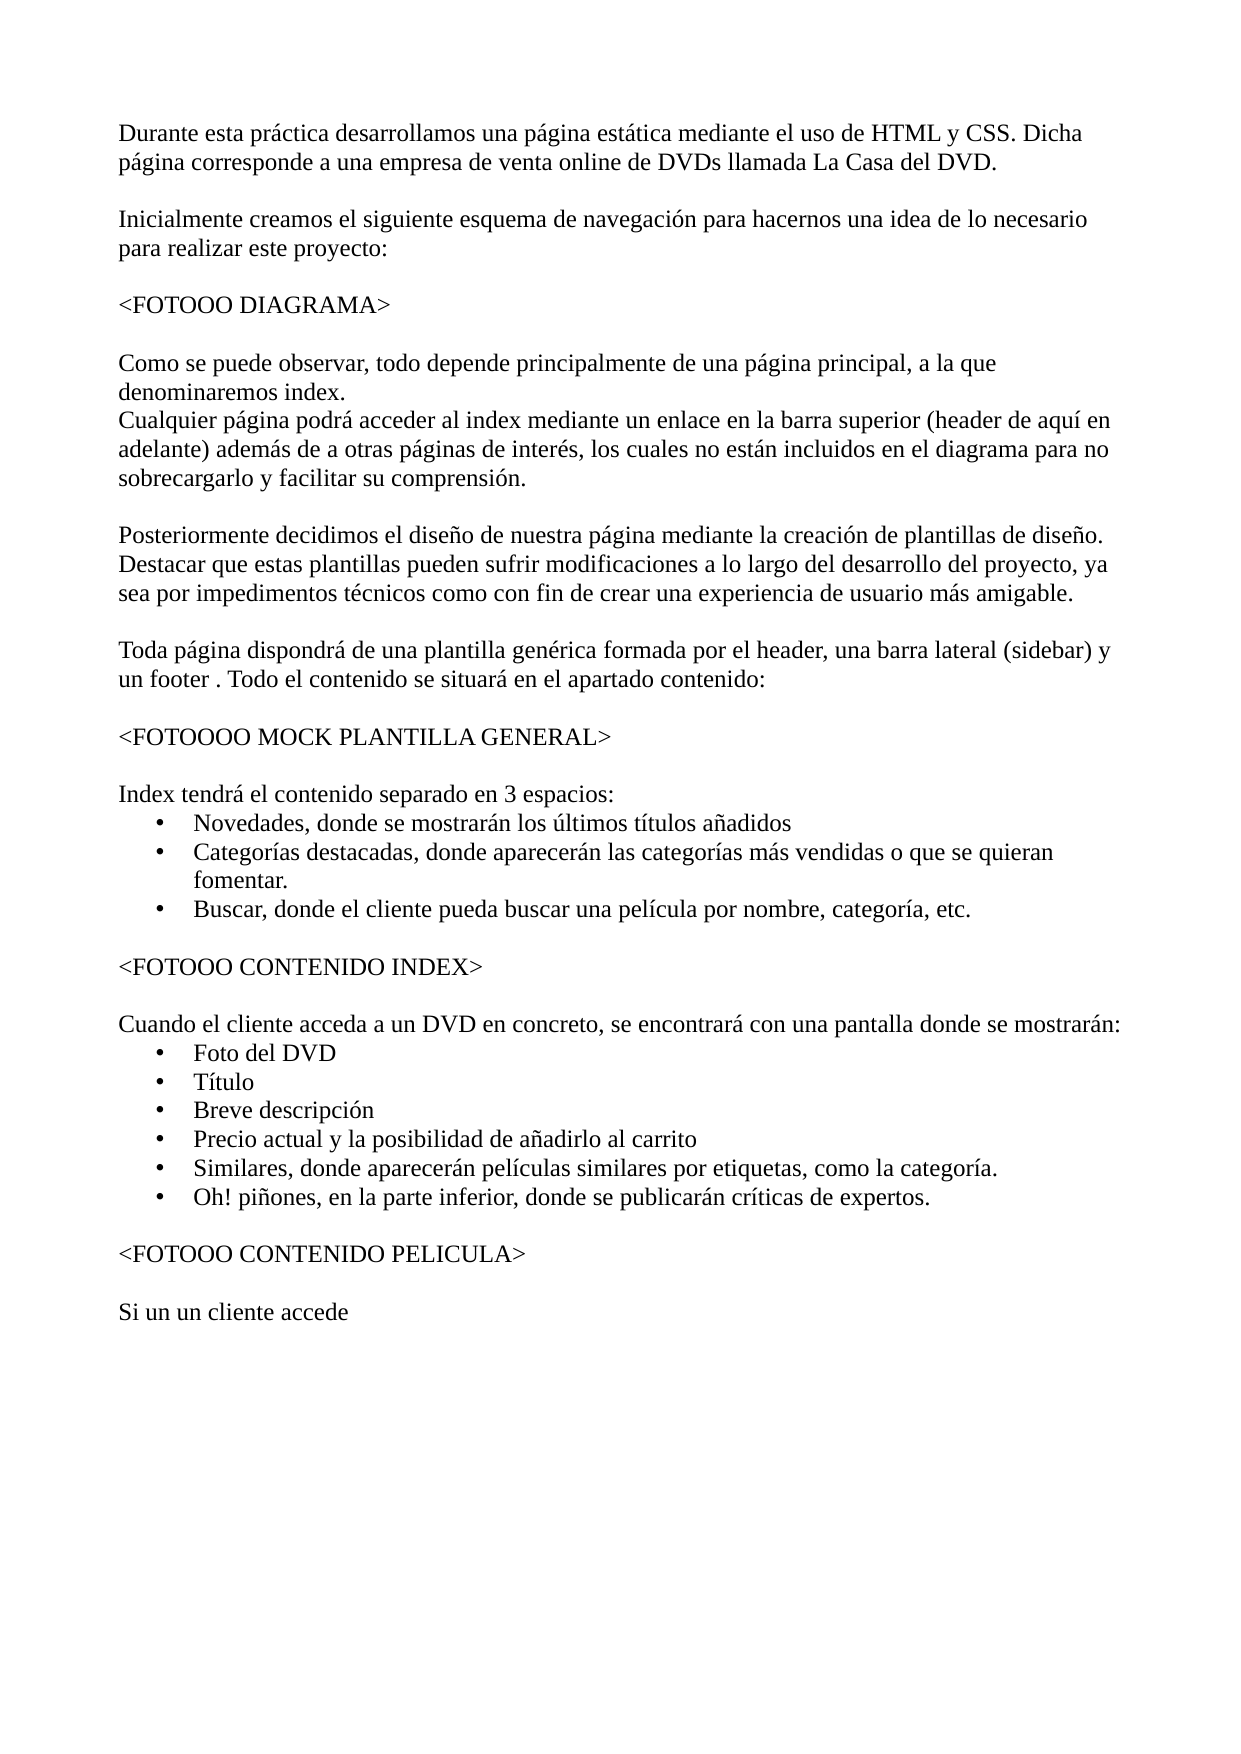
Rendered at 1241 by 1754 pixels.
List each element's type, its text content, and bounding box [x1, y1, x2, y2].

text Cuando el cliente acceda a un DVD en concreto, se encontrará con una pantalla donde se mostrarán: [118, 1009, 1122, 1038]
list Precio actual y la posibilidad de añadirlo al carrito [156, 1124, 1122, 1153]
list Novedades, donde se mostrarán los últimos títulos añadidos [156, 808, 1122, 837]
list Título [156, 1067, 1122, 1096]
text <FOTOOO CONTENIDO INDEX> [118, 952, 1122, 981]
text Cualquier página podrá acceder al index mediante un enlace en la barra superior (header de aquí en adelante) además de a otras páginas de interés, los cuales no están incluidos en el diagrama para no sobrecargarlo y facilitar su comprensión. [118, 406, 1122, 492]
text <FOTOOO CONTENIDO PELICULA> [118, 1239, 1122, 1268]
list Oh! piñones, en la parte inferior, donde se publicarán críticas de expertos. [156, 1182, 1122, 1211]
text Durante esta práctica desarrollamos una página estática mediante el uso de HTML y CSS. Dicha página corresponde a una empresa de venta online de DVDs llamada La Casa del DVD. [118, 118, 1122, 176]
text Toda página dispondrá de una plantilla genérica formada por el header, una barra lateral (sidebar) y un footer . Todo el contenido se situará en el apartado contenido: [118, 636, 1122, 693]
list Buscar, donde el cliente pueda buscar una película por nombre, categoría, etc. [156, 894, 1122, 923]
list Foto del DVD [156, 1038, 1122, 1067]
text <FOTOOO DIAGRAMA> [118, 291, 1122, 319]
list Categorías destacadas, donde aparecerán las categorías más vendidas o que se quieran fomentar. [156, 837, 1122, 894]
list Similares, donde aparecerán películas similares por etiquetas, como la categoría. [156, 1153, 1122, 1182]
text Posteriormente decidimos el diseño de nuestra página mediante la creación de plantillas de diseño. Destacar que estas plantillas pueden sufrir modificaciones a lo largo del desarrollo del proyecto, ya sea por impedimentos técnicos como con fin de crear una experiencia de usuario más amigable. [118, 521, 1122, 607]
text Como se puede observar, todo depende principalmente de una página principal, a la que denominaremos index. [118, 348, 1122, 406]
list Breve descripción [156, 1096, 1122, 1124]
text Si un un cliente accede [118, 1297, 1122, 1326]
text <FOTOOOO MOCK PLANTILLA GENERAL> [118, 722, 1122, 751]
text Inicialmente creamos el siguiente esquema de navegación para hacernos una idea de lo necesario para realizar este proyecto: [118, 204, 1122, 262]
text Index tendrá el contenido separado en 3 espacios: [118, 779, 1122, 808]
